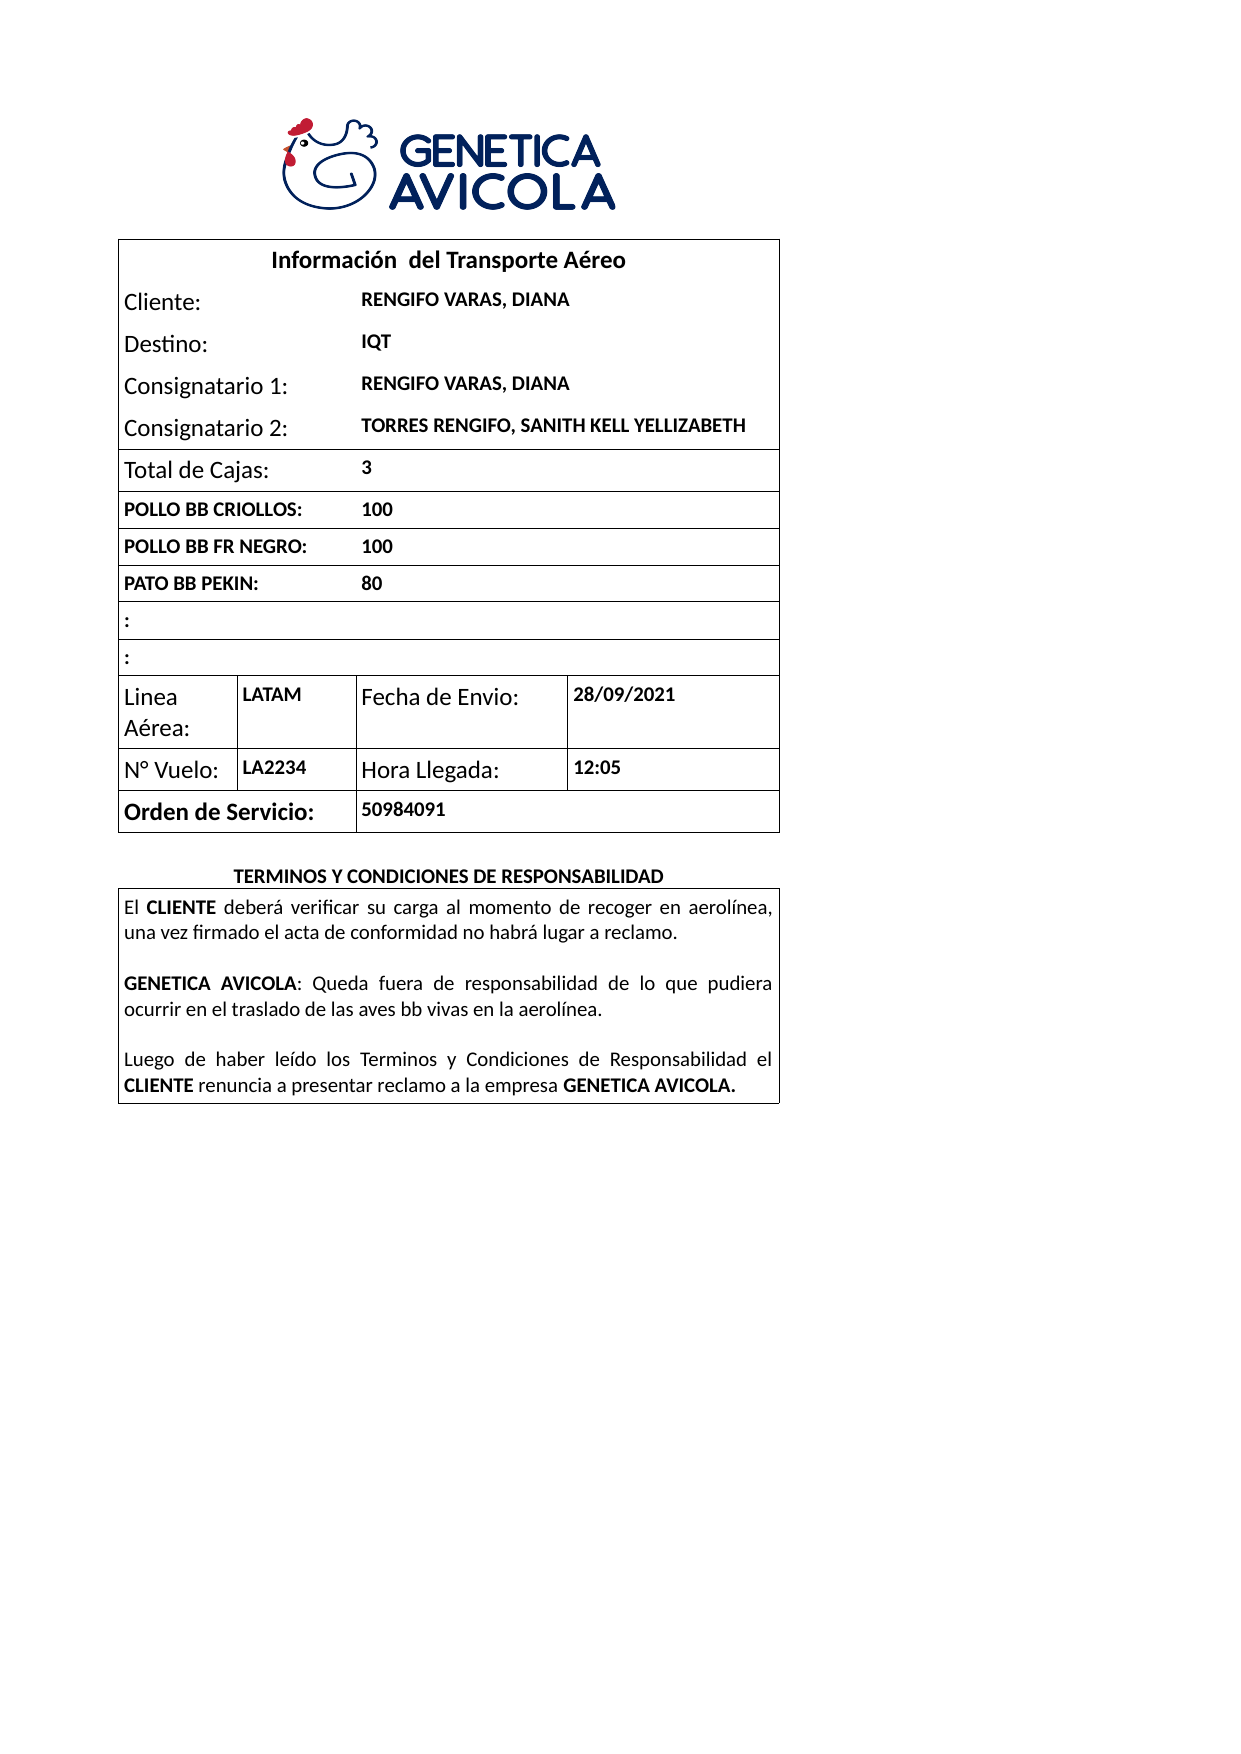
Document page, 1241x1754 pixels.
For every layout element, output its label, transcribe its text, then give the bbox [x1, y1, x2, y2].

table_cell : [119, 640, 356, 675]
table_cell Orden de Servicio: [119, 791, 356, 832]
table_cell 100 [356, 492, 779, 527]
table_cell : [119, 602, 356, 638]
table_cell TERMINOS Y CONDICIONES DE RESPONSABILIDAD [118, 833, 779, 888]
table_cell IQT [356, 323, 779, 364]
table_cell El CLIENTE deberá verificar su carga al momento de recoger en aerolínea, una vez firmado el acta de conformidad no habrá lugar a reclamo. GENETICA AVICOLA: Queda fuera de responsabilidad de lo que pudiera ocurrir en el traslado de las aves bb vivas en la aerolínea. Luego de haber leído los Terminos y Condiciones de Responsabilidad el CLIENTE renuncia a presentar reclamo a la empresa GENETICA AVICOLA. [119, 889, 779, 1103]
table_cell 12:05 [568, 749, 779, 790]
table_cell Consignatario 2: [119, 406, 356, 448]
table_cell POLLO BB FR NEGRO: [119, 529, 356, 564]
table_cell Destino: [119, 323, 356, 364]
table_cell Linea Aérea: [119, 676, 237, 748]
table_cell 100 [356, 529, 779, 564]
table_cell Hora Llegada: [357, 749, 567, 790]
table_cell PATO BB PEKIN: [119, 566, 356, 601]
table_cell 80 [356, 566, 779, 601]
table_cell Fecha de Envio: [357, 676, 567, 748]
picture [282, 118, 616, 210]
table_cell 50984091 [357, 791, 779, 832]
table_cell POLLO BB CRIOLLOS: [119, 492, 356, 527]
table_cell RENGIFO VARAS, DIANA [356, 281, 779, 322]
table_cell 3 [356, 450, 779, 491]
table_cell [356, 640, 779, 675]
table_cell Total de Cajas: [119, 450, 356, 491]
table_cell TORRES RENGIFO, SANITH KELL YELLIZABETH [356, 406, 779, 448]
table_cell LATAM [238, 676, 356, 748]
table_cell [356, 602, 779, 638]
table_cell Cliente: [119, 281, 356, 322]
table_cell LA2234 [238, 749, 356, 790]
table_cell RENGIFO VARAS, DIANA [356, 365, 779, 406]
table_cell N° Vuelo: [119, 749, 237, 790]
table_header Información del Transporte Aéreo [119, 240, 779, 281]
table_cell Consignatario 1: [119, 365, 356, 406]
table_cell 28/09/2021 [568, 676, 779, 748]
